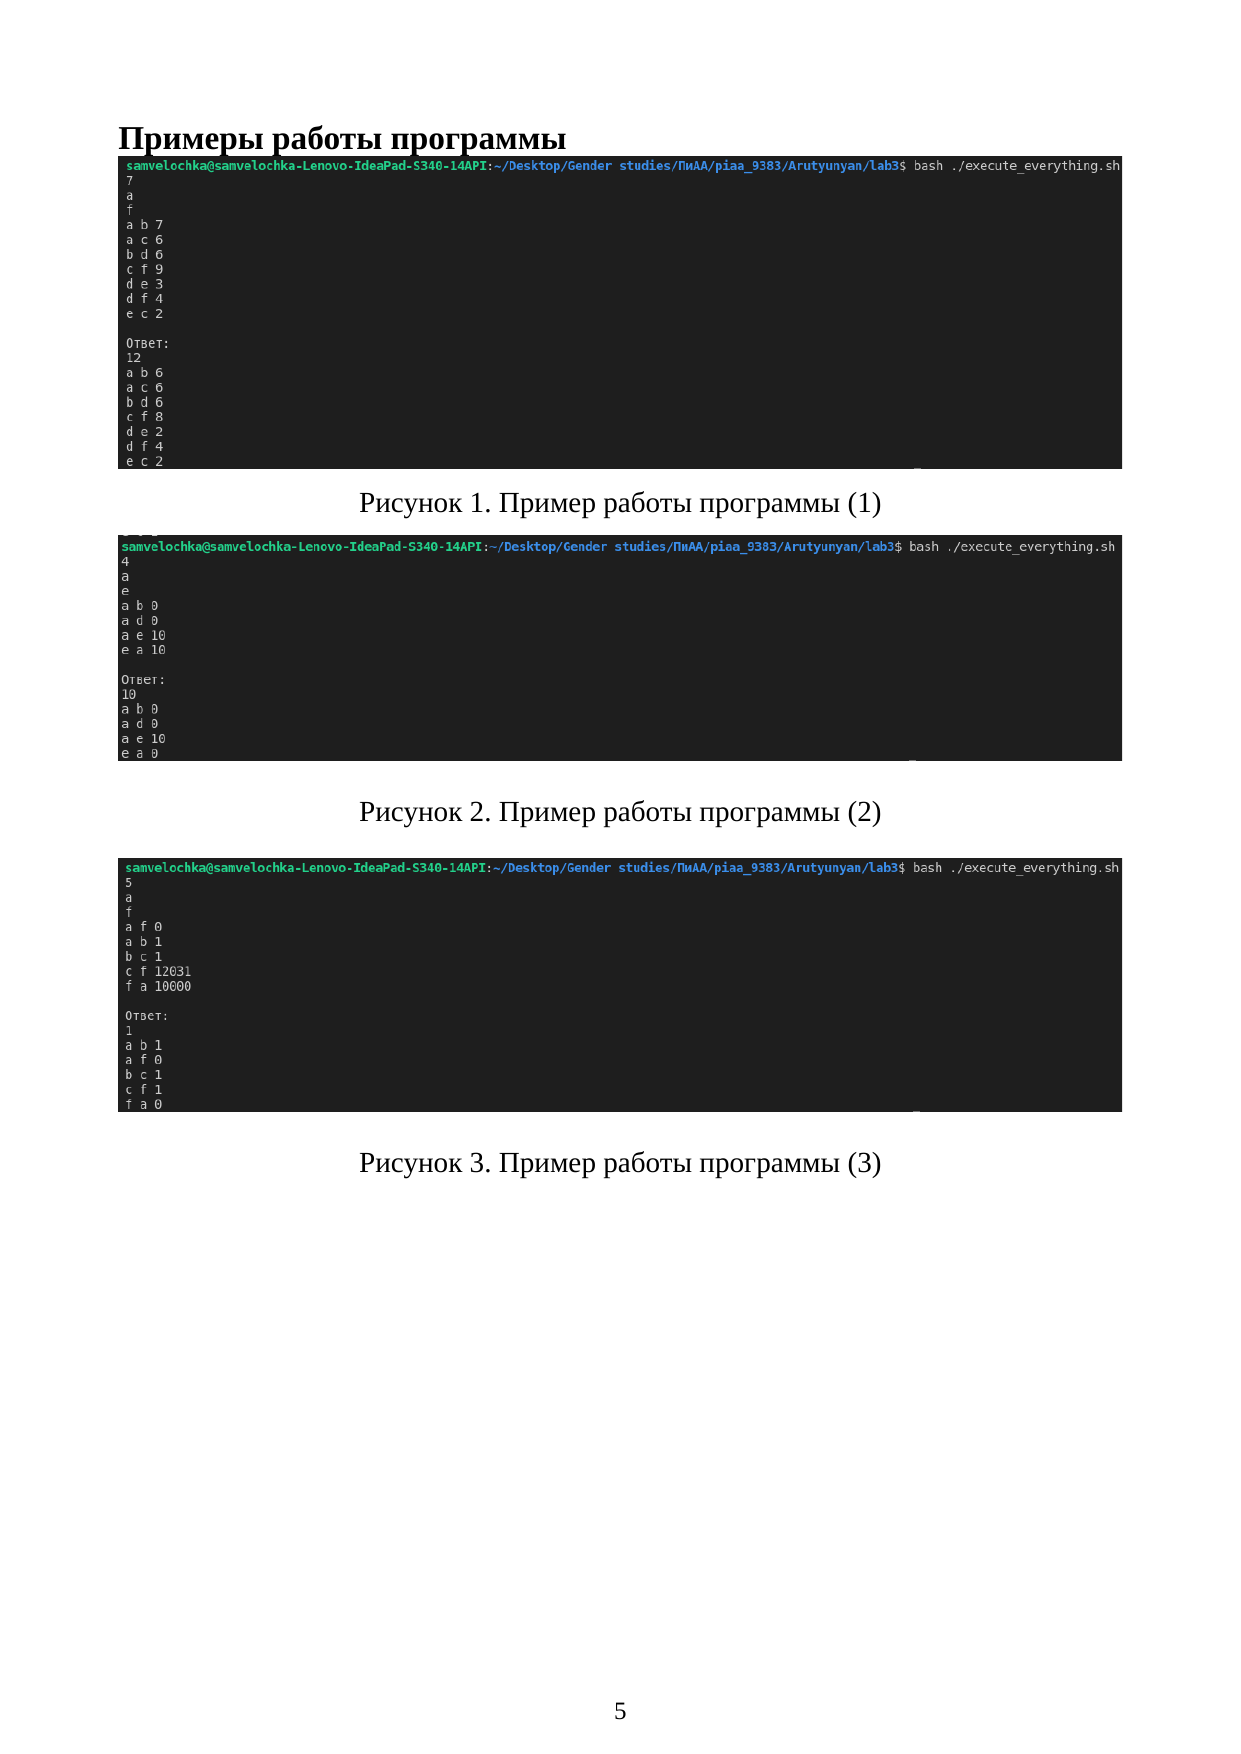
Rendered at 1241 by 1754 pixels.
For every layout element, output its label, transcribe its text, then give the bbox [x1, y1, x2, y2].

picture [118, 858, 1123, 1112]
picture [118, 156, 1123, 469]
text Примеры работы программы [118, 118, 1122, 156]
text Рисунок 2. Пример работы программы (2) [118, 761, 1122, 827]
picture [118, 535, 1123, 761]
text [118, 844, 1122, 858]
text Рисунок 1. Пример работы программы (1) [118, 469, 1122, 518]
text Рисунок 3. Пример работы программы (3) [118, 1112, 1122, 1178]
